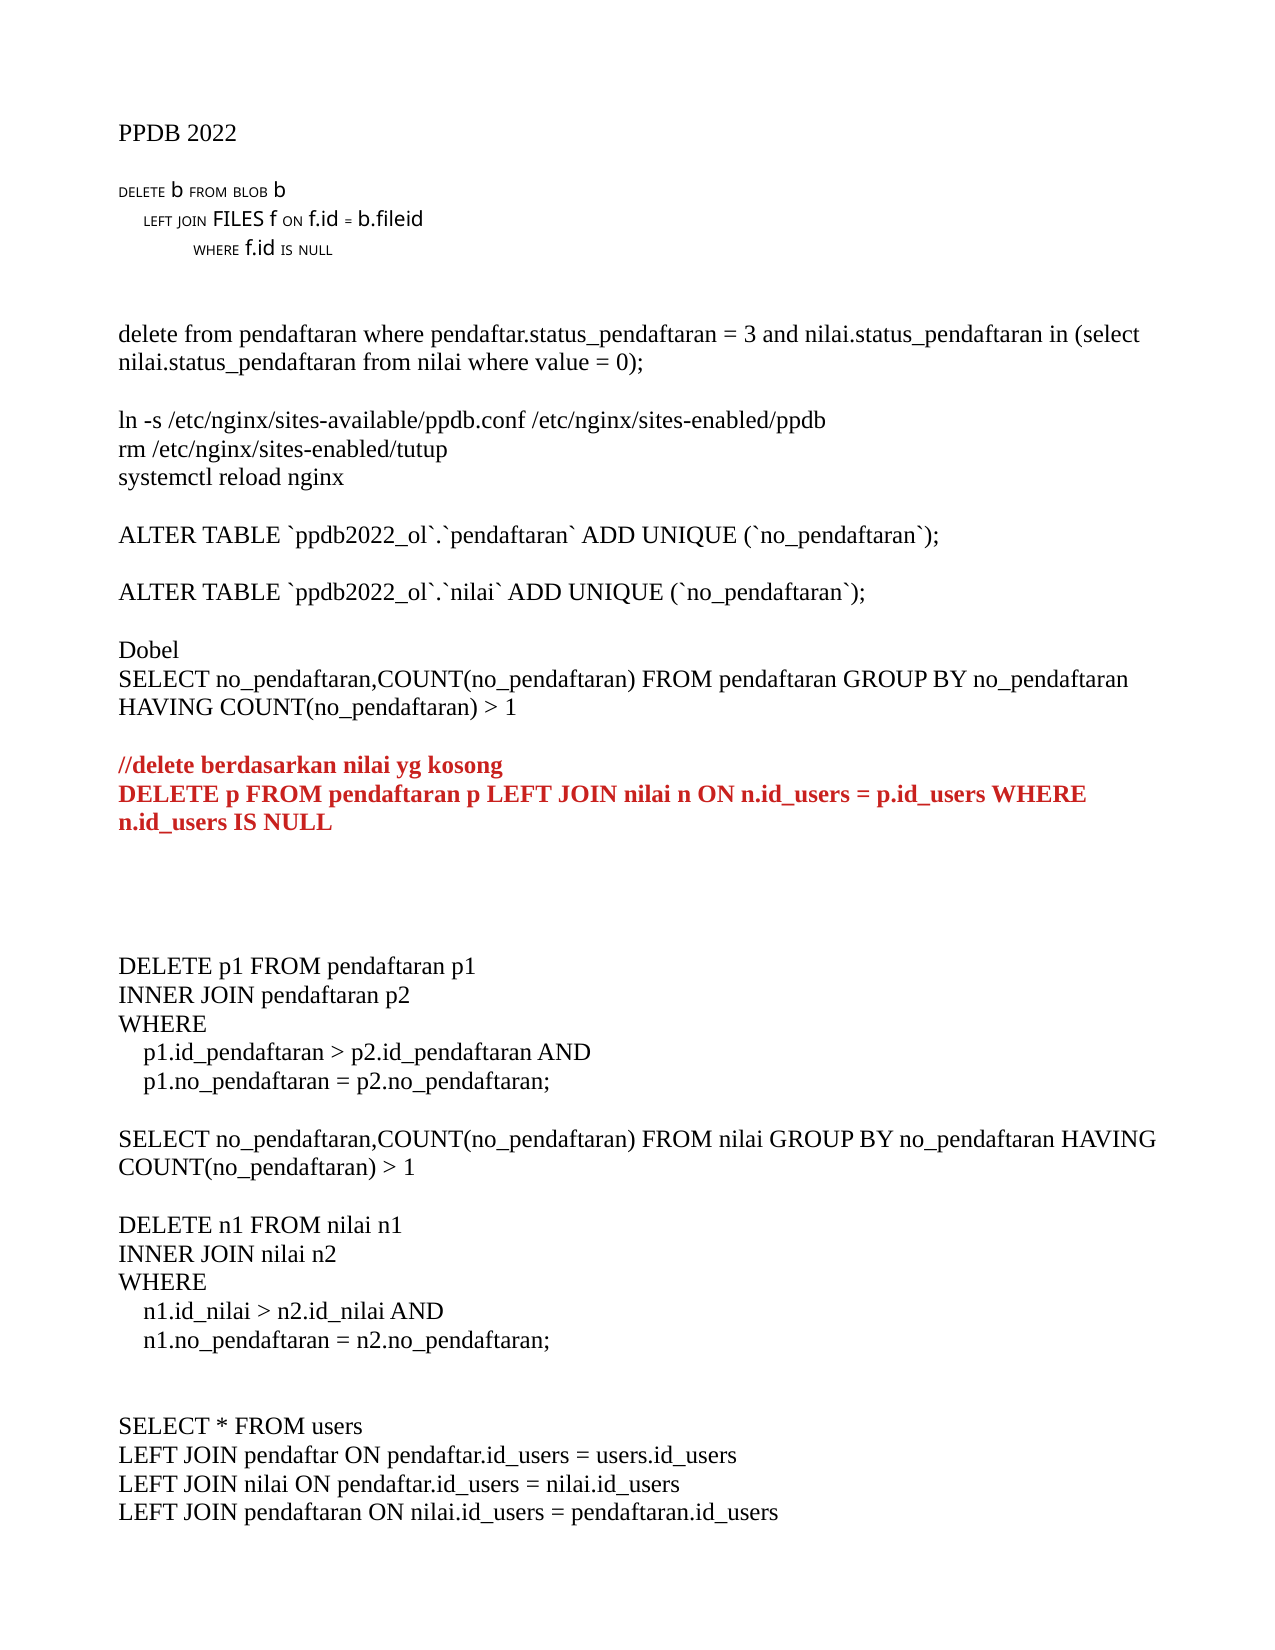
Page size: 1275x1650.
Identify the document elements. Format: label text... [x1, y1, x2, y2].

text LEFT JOIN pendaftar ON pendaftar.id_users = users.id_users [118, 1440, 1157, 1469]
text INNER JOIN nilai n2 [118, 1239, 1157, 1267]
text rm /etc/nginx/sites-enabled/tutup [118, 434, 1157, 462]
text WHERE [118, 1009, 1157, 1037]
text DELETE n1 FROM nilai n1 [118, 1210, 1157, 1239]
text LEFT JOIN pendaftaran ON nilai.id_users = pendaftaran.id_users [118, 1497, 1157, 1526]
text //delete berdasarkan nilai yg kosong [118, 750, 1157, 779]
text WHERE [118, 1267, 1157, 1296]
text DELETE p FROM pendaftaran p LEFT JOIN nilai n ON n.id_users = p.id_users WHERE n.id_users IS NULL [118, 779, 1157, 836]
text n1.no_pendaftaran = n2.no_pendaftaran; [118, 1325, 1157, 1354]
text DELETE b FROM BLOB b [118, 176, 1157, 204]
text p1.id_pendaftaran > p2.id_pendaftaran AND [118, 1037, 1157, 1066]
text Dobel [118, 635, 1157, 664]
text SELECT no_pendaftaran,COUNT(no_pendaftaran) FROM nilai GROUP BY no_pendaftaran HAVING COUNT(no_pendaftaran) > 1 [118, 1124, 1157, 1181]
text INNER JOIN pendaftaran p2 [118, 980, 1157, 1009]
text LEFT JOIN nilai ON pendaftar.id_users = nilai.id_users [118, 1469, 1157, 1497]
text PPDB 2022 [118, 118, 1157, 147]
text n1.id_nilai > n2.id_nilai AND [118, 1296, 1157, 1325]
text ln -s /etc/nginx/sites-available/ppdb.conf /etc/nginx/sites-enabled/ppdb [118, 405, 1157, 434]
text ALTER TABLE `ppdb2022_ol`.`nilai` ADD UNIQUE (`no_pendaftaran`); [118, 577, 1157, 606]
text SELECT no_pendaftaran,COUNT(no_pendaftaran) FROM pendaftaran GROUP BY no_pendaftaran HAVING COUNT(no_pendaftaran) > 1 [118, 664, 1157, 721]
text ALTER TABLE `ppdb2022_ol`.`pendaftaran` ADD UNIQUE (`no_pendaftaran`); [118, 520, 1157, 549]
text p1.no_pendaftaran = p2.no_pendaftaran; [118, 1066, 1157, 1095]
text delete from pendaftaran where pendaftar.status_pendaftaran = 3 and nilai.status_pendaftaran in (select nilai.status_pendaftaran from nilai where value = 0); [118, 319, 1157, 376]
text SELECT * FROM users [118, 1411, 1157, 1440]
text LEFT JOIN FILES f ON f.id = b.fileid [118, 204, 1157, 233]
text WHERE f.id IS NULL [118, 233, 1157, 261]
text systemctl reload nginx [118, 462, 1157, 491]
text DELETE p1 FROM pendaftaran p1 [118, 951, 1157, 980]
